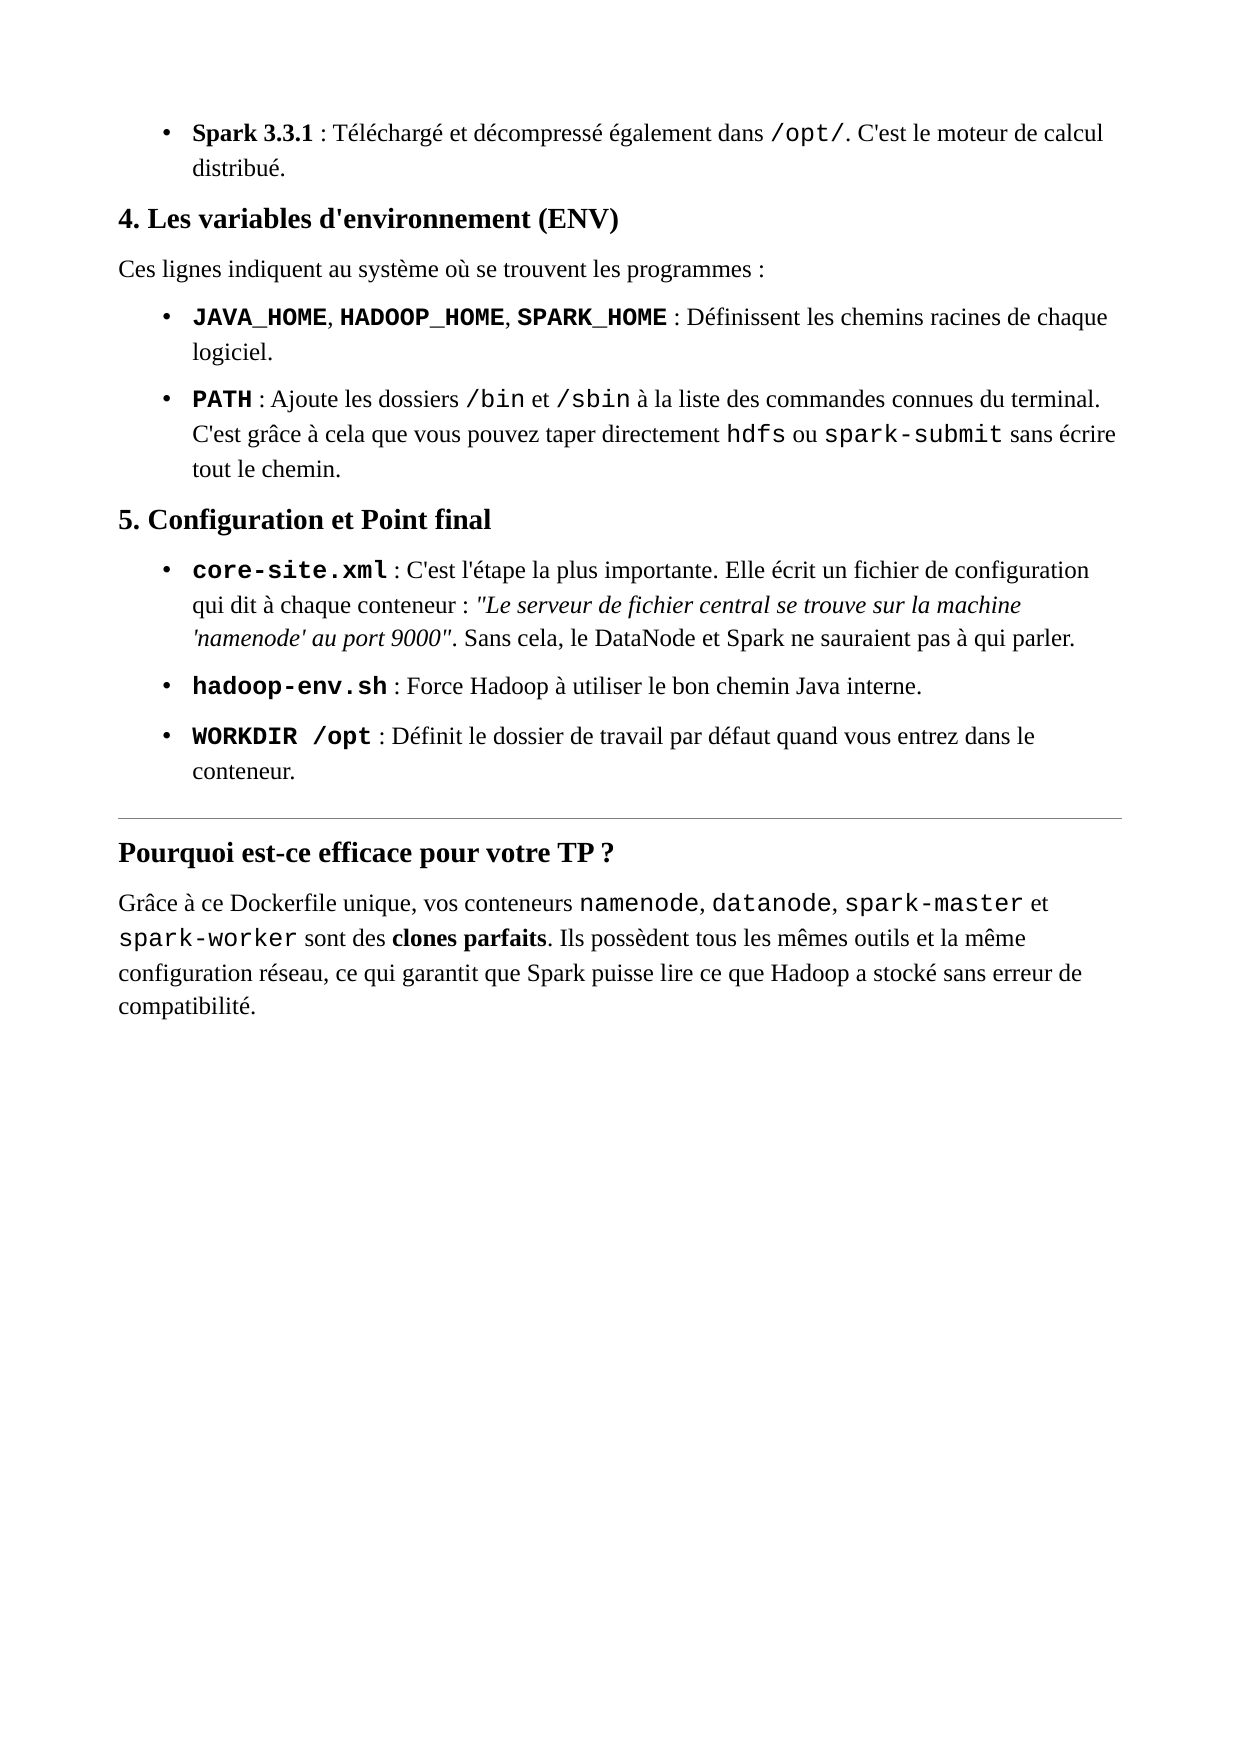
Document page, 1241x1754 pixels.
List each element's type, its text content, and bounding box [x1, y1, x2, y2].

subtitle 5. Configuration et Point final [118, 502, 1122, 536]
list hadoop-env.sh : Force Hadoop à utiliser le bon chemin Java interne. [162, 671, 1122, 702]
subtitle 4. Les variables d'environnement (ENV) [118, 201, 1122, 234]
list core-site.xml : C'est l'étape la plus importante. Elle écrit un fichier de configuration qui dit à chaque conteneur : "Le serveur de fichier central se trouve sur la machine 'namenode' au port 9000". Sans cela, le DataNode et Spark ne sauraient pas à qui parler. [162, 555, 1122, 652]
list Spark 3.3.1 : Téléchargé et décompressé également dans /opt/. C'est le moteur de calcul distribué. [162, 118, 1122, 182]
list PATH : Ajoute les dossiers /bin et /sbin à la liste des commandes connues du terminal. C'est grâce à cela que vous pouvez taper directement hdfs ou spark-submit sans écrire tout le chemin. [162, 384, 1122, 483]
subtitle Pourquoi est-ce efficace pour votre TP ? [118, 835, 1122, 869]
text Ces lignes indiquent au système où se trouvent les programmes : [118, 254, 1122, 283]
list JAVA_HOME, HADOOP_HOME, SPARK_HOME : Définissent les chemins racines de chaque logiciel. [162, 302, 1122, 365]
text Grâce à ce Dockerfile unique, vos conteneurs namenode, datanode, spark-master et spark-worker sont des clones parfaits. Ils possèdent tous les mêmes outils et la même configuration réseau, ce qui garantit que Spark puisse lire ce que Hadoop a stocké sans erreur de compatibilité. [118, 888, 1122, 1020]
list WORKDIR /opt : Définit le dossier de travail par défaut quand vous entrez dans le conteneur. [162, 721, 1122, 785]
